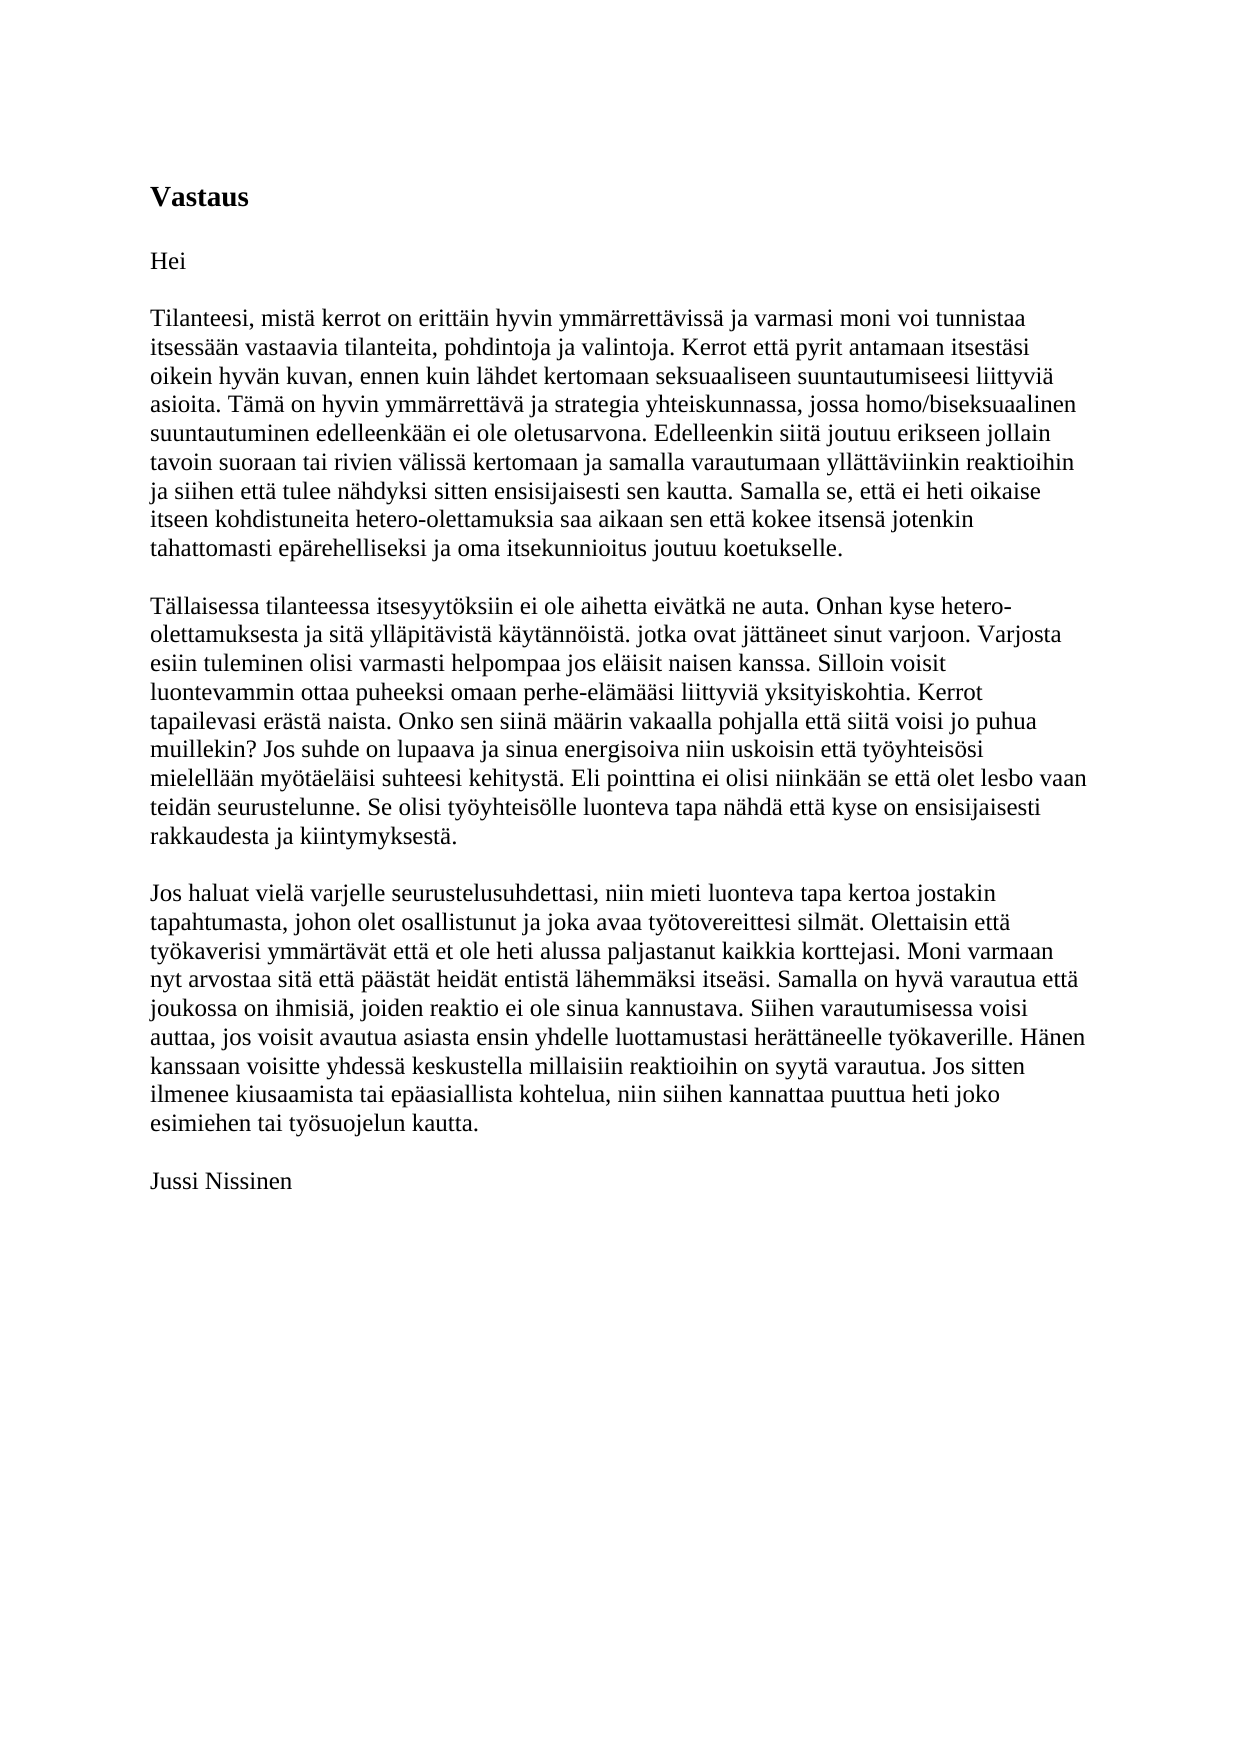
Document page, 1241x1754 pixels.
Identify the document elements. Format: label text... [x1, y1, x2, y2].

text Hei Tilanteesi, mistä kerrot on erittäin hyvin ymmärrettävissä ja varmasi moni voi tunnistaa itsessään vastaavia tilanteita, pohdintoja ja valintoja. Kerrot että pyrit antamaan itsestäsi oikein hyvän kuvan, ennen kuin lähdet kertomaan seksuaaliseen suuntautumiseesi liittyviä asioita. Tämä on hyvin ymmärrettävä ja strategia yhteiskunnassa, jossa homo/biseksuaalinen suuntautuminen edelleenkään ei ole oletusarvona. Edelleenkin siitä joutuu erikseen jollain tavoin suoraan tai rivien välissä kertomaan ja samalla varautumaan yllättäviinkin reaktioihin ja siihen että tulee nähdyksi sitten ensisijaisesti sen kautta. Samalla se, että ei heti oikaise itseen kohdistuneita hetero-olettamuksia saa aikaan sen että kokee itsensä jotenkin tahattomasti epärehelliseksi ja oma itsekunnioitus joutuu koetukselle. Tällaisessa tilanteessa itsesyytöksiin ei ole aihetta eivätkä ne auta. Onhan kyse hetero-olettamuksesta ja sitä ylläpitävistä käytännöistä. jotka ovat jättäneet sinut varjoon. Varjosta esiin tuleminen olisi varmasti helpompaa jos eläisit naisen kanssa. Silloin voisit luontevammin ottaa puheeksi omaan perhe-elämääsi liittyviä yksityiskohtia. Kerrot tapailevasi erästä naista. Onko sen siinä määrin vakaalla pohjalla että siitä voisi jo puhua muillekin? Jos suhde on lupaava ja sinua energisoiva niin uskoisin että työyhteisösi mielellään myötäeläisi suhteesi kehitystä. Eli pointtina ei olisi niinkään se että olet lesbo vaan teidän seurustelunne. Se olisi työyhteisölle luonteva tapa nähdä että kyse on ensisijaisesti rakkaudesta ja kiintymyksestä. Jos haluat vielä varjelle seurustelusuhdettasi, niin mieti luonteva tapa kertoa jostakin tapahtumasta, johon olet osallistunut ja joka avaa työtovereittesi silmät. Olettaisin että työkaverisi ymmärtävät että et ole heti alussa paljastanut kaikkia korttejasi. Moni varmaan nyt arvostaa sitä että päästät heidät entistä lähemmäksi itseäsi. Samalla on hyvä varautua että joukossa on ihmisiä, joiden reaktio ei ole sinua kannustava. Siihen varautumisessa voisi auttaa, jos voisit avautua asiasta ensin yhdelle luottamustasi herättäneelle työkaverille. Hänen kanssaan voisitte yhdessä keskustella millaisiin reaktioihin on syytä varautua. Jos sitten ilmenee kiusaamista tai epäasiallista kohtelua, niin siihen kannattaa puuttua heti joko esimiehen tai työsuojelun kautta. Jussi Nissinen [150, 246, 1090, 1194]
text Vastaus [150, 179, 1090, 212]
